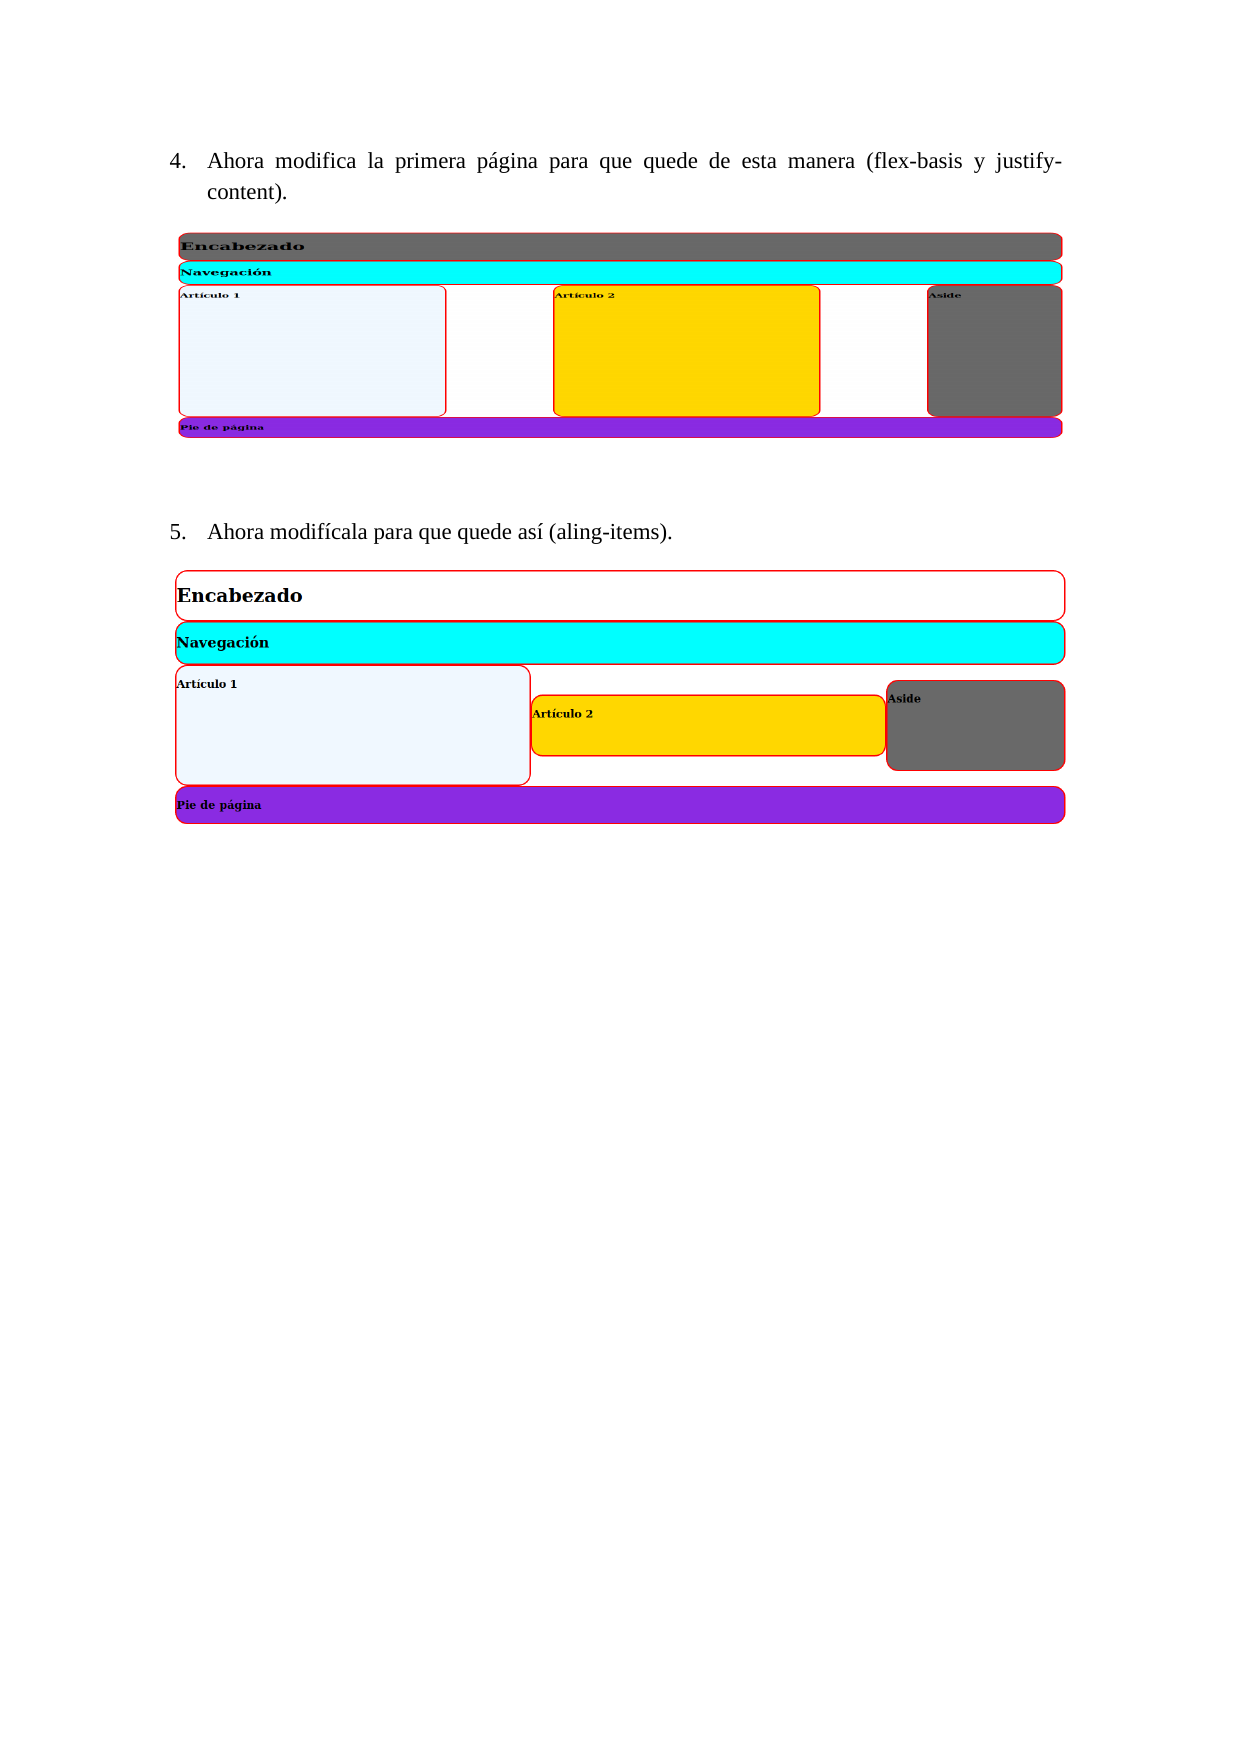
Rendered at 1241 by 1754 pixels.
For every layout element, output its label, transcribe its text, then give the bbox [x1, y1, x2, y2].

picture [173, 568, 1067, 829]
list Ahora modifícala para que quede así (aling-items). [169, 518, 1063, 544]
picture [177, 231, 1063, 439]
list Ahora modifica la primera página para que quede de esta manera (flex-basis y justify-content). [169, 148, 1063, 204]
